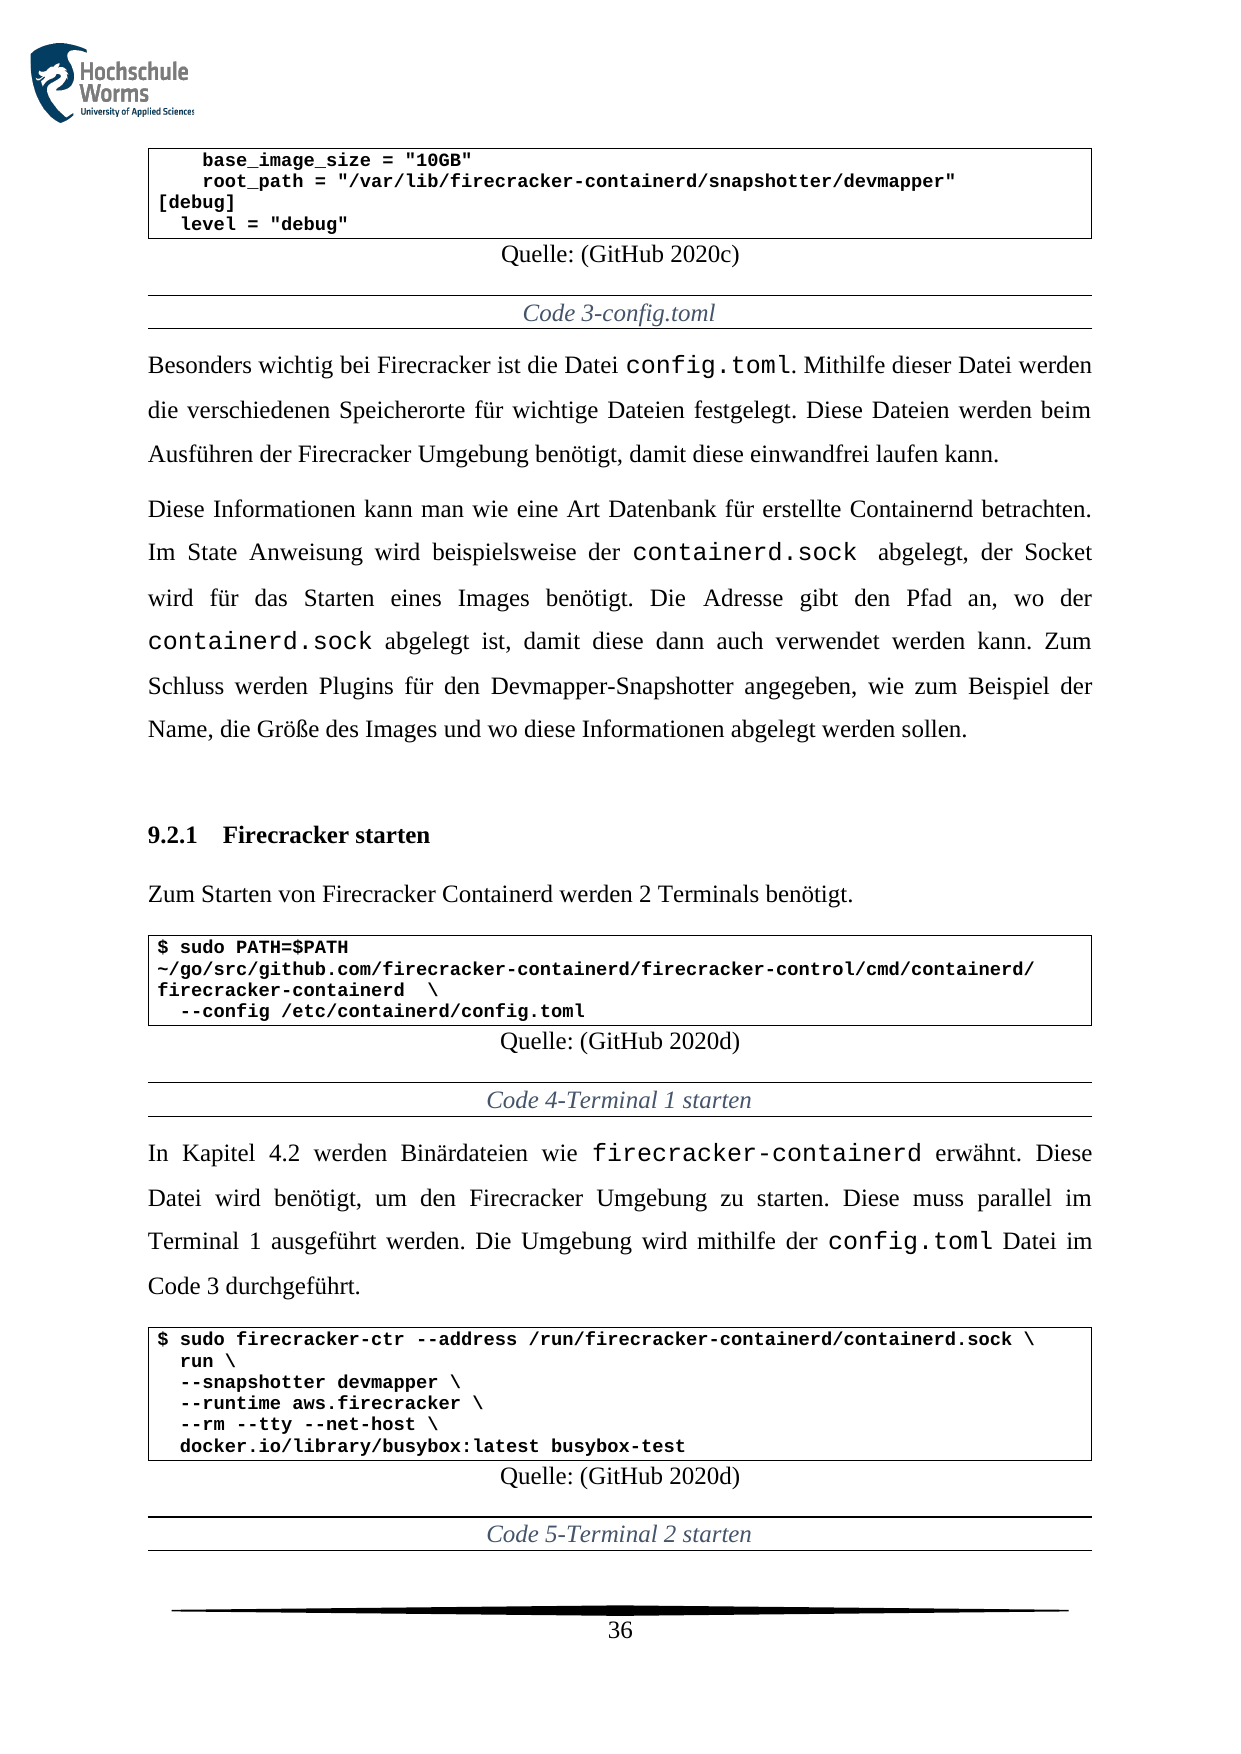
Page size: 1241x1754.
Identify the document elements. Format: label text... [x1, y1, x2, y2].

text In Kapitel 4.2 werden Binärdateien wie firecracker-containerd erwähnt. Diese Datei wird benötigt, um den Firecracker Umgebung zu starten. Diese muss parallel im Terminal 1 ausgeführt werden. Die Umgebung wird mithilfe der config.toml Datei im Code 3 durchgeführt. [148, 1138, 1092, 1300]
text Code 3-config.toml [148, 296, 1092, 328]
text run \ [149, 1348, 1091, 1369]
text Code 5-Terminal 2 starten [148, 1518, 1092, 1550]
text --snapshotter devmapper \ [149, 1369, 1091, 1391]
text level = "debug" [149, 211, 1091, 238]
text root_path = "/var/lib/firecracker-containerd/snapshotter/devmapper" [149, 169, 1091, 190]
text Besonders wichtig bei Firecracker ist die Datei config.toml. Mithilfe dieser Datei werden die verschiedenen Speicherorte für wichtige Dateien festgelegt. Diese Dateien werden beim Ausführen der Firecracker Umgebung benötigt, damit diese einwandfrei laufen kann. [148, 350, 1092, 467]
text Code 4-Terminal 1 starten [148, 1083, 1092, 1116]
text $ sudo PATH=$PATH ~/go/src/github.com/firecracker-containerd/firecracker-control/cmd/containerd/firecracker-containerd \ [149, 936, 1091, 999]
text --rm --tty --net-host \ [149, 1412, 1091, 1433]
text [debug] [149, 190, 1091, 211]
text Quelle: (GitHub 2020c) [148, 239, 1092, 268]
text --config /etc/containerd/config.toml [149, 999, 1091, 1025]
text $ sudo firecracker-ctr --address /run/firecracker-containerd/containerd.sock \ [149, 1328, 1091, 1348]
text Zum Starten von Firecracker Containerd werden 2 Terminals benötigt. [148, 879, 1092, 908]
text docker.io/library/busybox:latest busybox-test [149, 1433, 1091, 1460]
subtitle Firecracker starten [148, 820, 1092, 848]
text base_image_size = "10GB" [149, 149, 1091, 169]
text Diese Informationen kann man wie eine Art Datenbank für erstellte Containernd betrachten. Im State Anweisung wird beispielsweise der containerd.sock abgelegt, der Socket wird für das Starten eines Images benötigt. Die Adresse gibt den Pfad an, wo der containerd.sock abgelegt ist, damit diese dann auch verwendet werden kann. Zum Schluss werden Plugins für den Devmapper-Snapshotter angegeben, wie zum Beispiel der Name, die Größe des Images und wo diese Informationen abgelegt werden sollen. [148, 494, 1092, 743]
text --runtime aws.firecracker \ [149, 1391, 1091, 1412]
text Quelle: (GitHub 2020d) [148, 1461, 1092, 1489]
text Quelle: (GitHub 2020d) [148, 1026, 1092, 1055]
